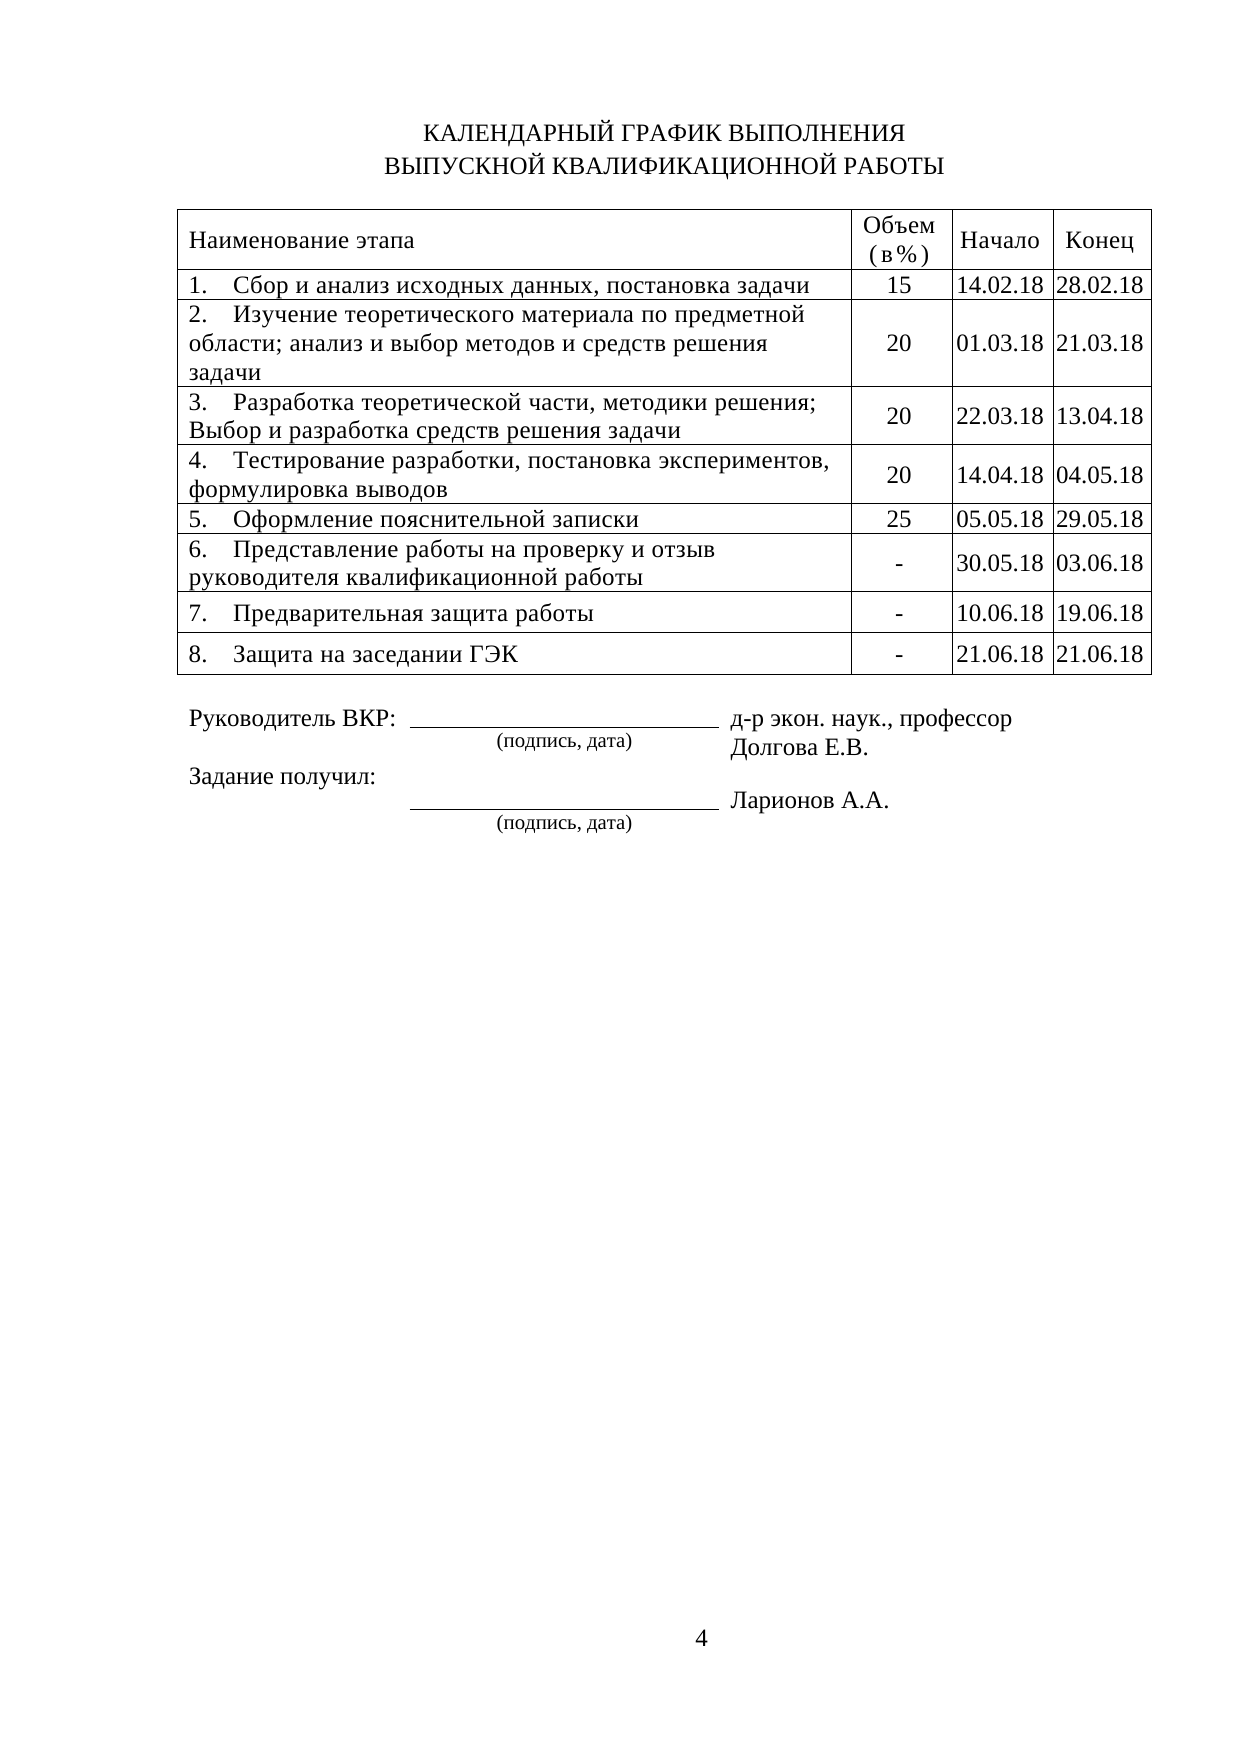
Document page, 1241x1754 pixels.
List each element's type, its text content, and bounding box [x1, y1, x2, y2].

table_cell Ларионов А.А. [719, 761, 1152, 834]
table_cell 19.06.18 [1054, 592, 1151, 632]
table_header [410, 703, 719, 727]
table_cell 28.02.18 [1054, 270, 1151, 298]
table_cell Сбор и анализ исходных данных, постановка задачи [178, 270, 851, 298]
table_cell 20 [852, 445, 952, 503]
table_cell - [852, 534, 952, 591]
table_header Объем (в%) [852, 210, 952, 269]
table_header д-р экон. наук., профессор Долгова Е.В. [719, 703, 1152, 761]
table_cell - [852, 633, 952, 673]
table_cell 21.06.18 [953, 633, 1053, 673]
table_cell 30.05.18 [953, 534, 1053, 591]
table_cell 20 [852, 387, 952, 444]
table_cell Оформление пояснительной записки [178, 504, 851, 533]
table_cell Тестирование разработки, постановка экспериментов, формулировка выводов [178, 445, 851, 503]
table_cell Представление работы на проверку и отзыв руководителя квалификационной работы [178, 534, 851, 591]
table_cell (подпись, дата) [410, 728, 719, 761]
table_cell (подпись, дата) [410, 810, 719, 834]
table_cell 01.03.18 [953, 300, 1053, 386]
table_cell 21.03.18 [1054, 300, 1151, 386]
table_cell 29.05.18 [1054, 504, 1151, 533]
table_cell [410, 761, 719, 809]
table_header Руководитель ВКР: [177, 703, 409, 761]
table_header Наименование этапа [178, 210, 851, 269]
table_cell Разработка теоретической части, методики решения; Выбор и разработка средств решения задачи [178, 387, 851, 444]
table_cell 14.02.18 [953, 270, 1053, 298]
table_cell 20 [852, 300, 952, 386]
table_cell Задание получил: [177, 761, 409, 834]
table_cell 22.03.18 [953, 387, 1053, 444]
table_header Конец [1054, 210, 1151, 269]
table_cell 04.05.18 [1054, 445, 1151, 503]
table_cell 05.05.18 [953, 504, 1053, 533]
table_cell 14.04.18 [953, 445, 1053, 503]
table_cell 21.06.18 [1054, 633, 1151, 673]
table_cell 15 [852, 270, 952, 298]
table_header Начало [953, 210, 1053, 269]
table_cell 10.06.18 [953, 592, 1053, 632]
table_cell Изучение теоретического материала по предметной области; анализ и выбор методов и средств решения задачи [178, 300, 851, 386]
text ВЫПУСКНОЙ КВАЛИФИКАЦИОННОЙ РАБОТЫ [177, 151, 1152, 180]
table_cell 13.04.18 [1054, 387, 1151, 444]
table_cell Предварительная защита работы [178, 592, 851, 632]
table_cell Защита на заседании ГЭК [178, 633, 851, 673]
text КАЛЕНДАРНЫЙ ГРАФИК ВЫПОЛНЕНИЯ [177, 118, 1152, 147]
table_cell 25 [852, 504, 952, 533]
table_cell - [852, 592, 952, 632]
table_cell 03.06.18 [1054, 534, 1151, 591]
